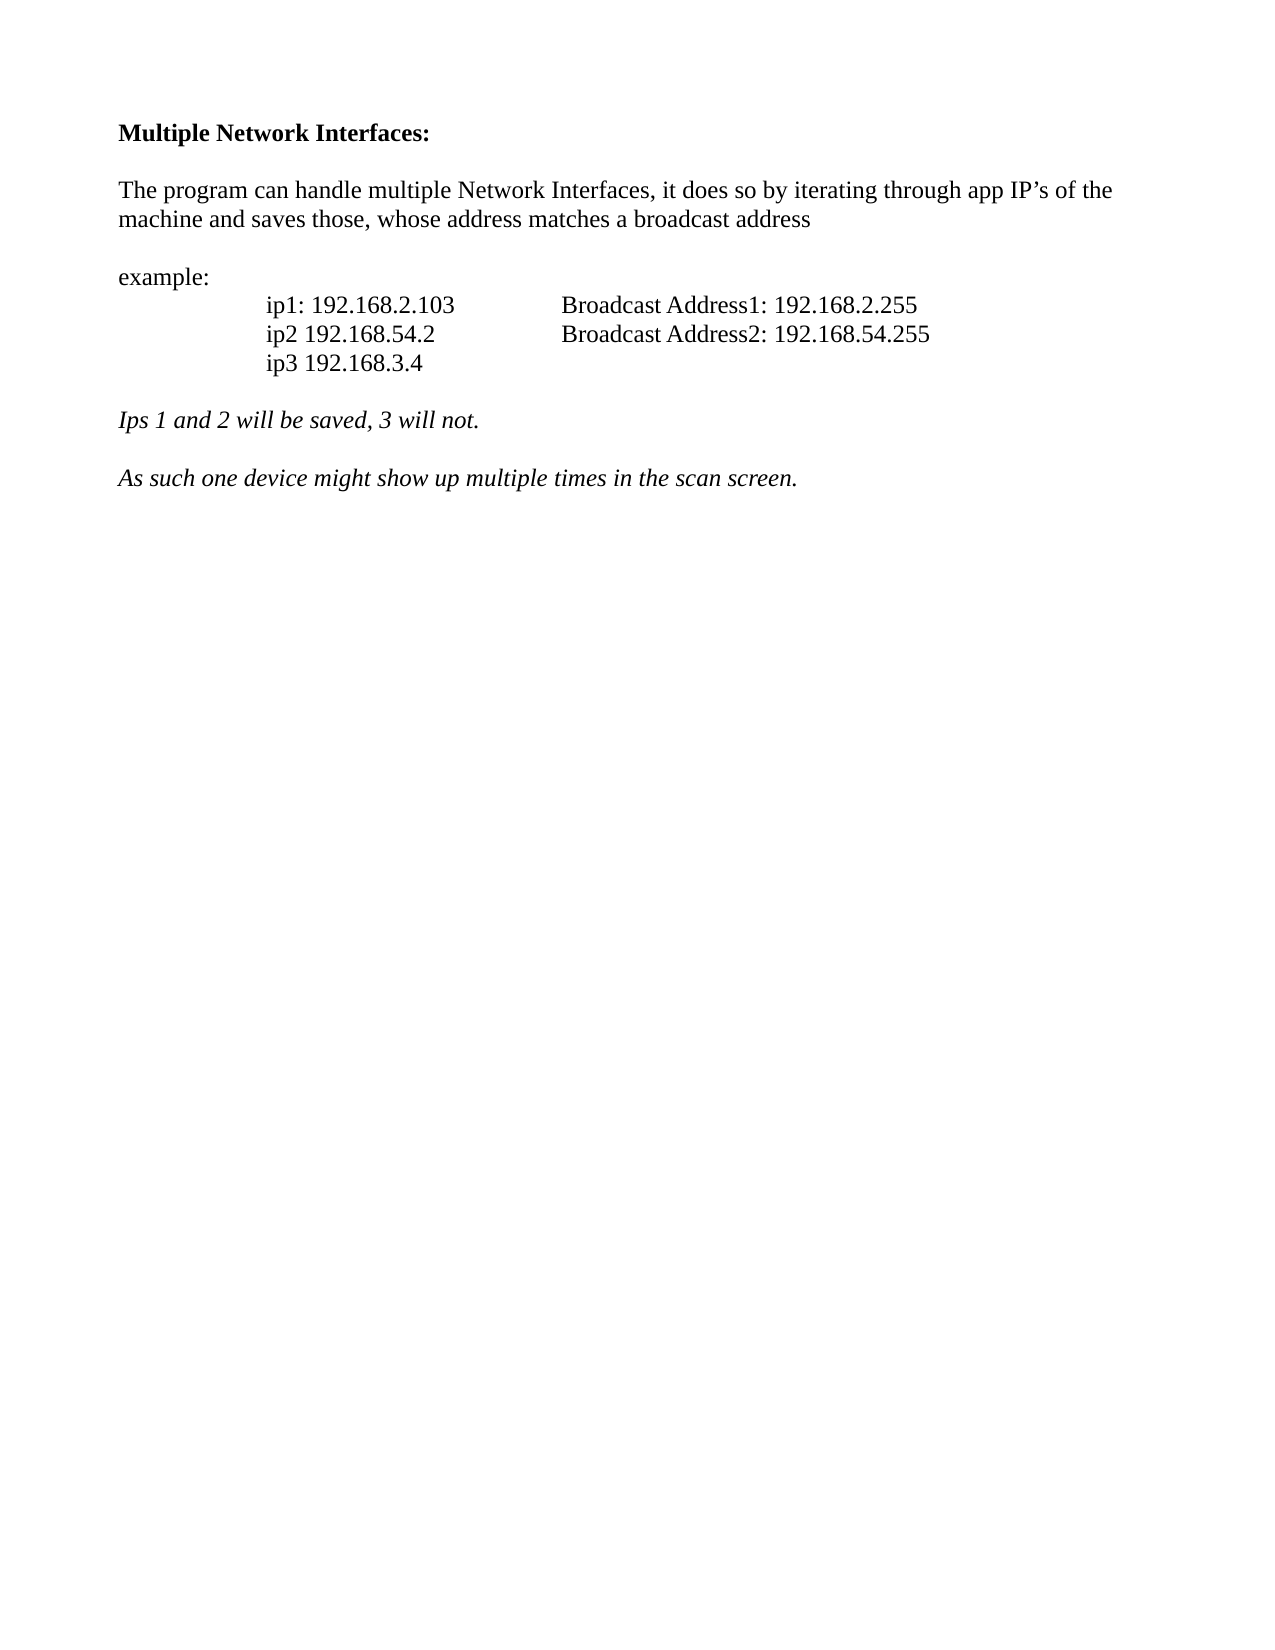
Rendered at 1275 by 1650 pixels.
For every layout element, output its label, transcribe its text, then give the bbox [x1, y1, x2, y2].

text example: [118, 262, 1157, 291]
text Multiple Network Interfaces: [118, 118, 1157, 147]
text ip3 192.168.3.4 [118, 348, 1157, 377]
text ip1: 192.168.2.103 Broadcast Address1: 192.168.2.255 [118, 291, 1157, 319]
text As such one device might show up multiple times in the scan screen. [118, 463, 1157, 492]
text ip2 192.168.54.2 Broadcast Address2: 192.168.54.255 [118, 319, 1157, 348]
text Ips 1 and 2 will be saved, 3 will not. [118, 406, 1157, 434]
text The program can handle multiple Network Interfaces, it does so by iterating through app IP’s of the machine and saves those, whose address matches a broadcast address [118, 176, 1157, 233]
